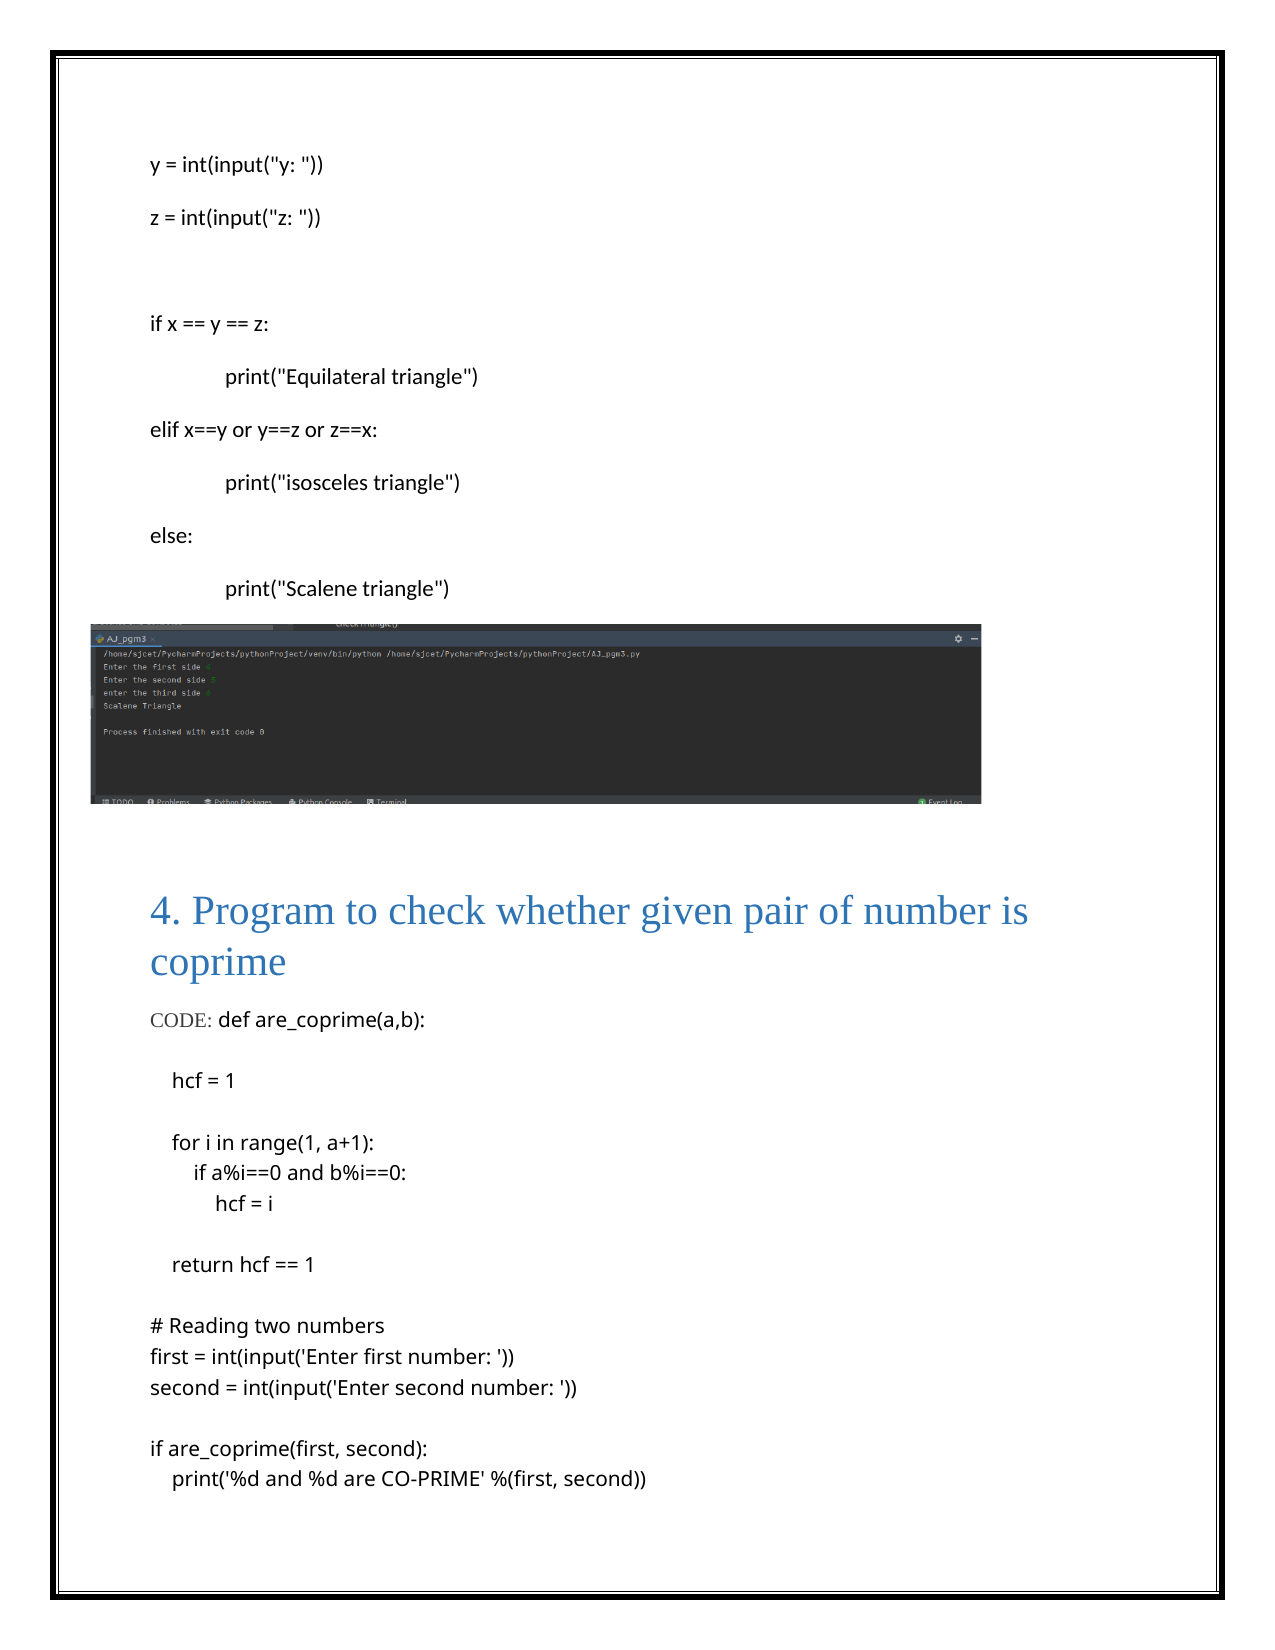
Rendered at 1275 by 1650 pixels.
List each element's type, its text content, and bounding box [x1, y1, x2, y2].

text else: [150, 521, 1125, 549]
text y = int(input("y: ")) [150, 150, 1125, 178]
text 4. Program to check whether given pair of number is coprime [150, 885, 1125, 985]
picture [90, 746, 982, 804]
text z = int(input("z: ")) [150, 203, 1125, 231]
text print("isosceles triangle") [150, 468, 1125, 496]
text print("Equilateral triangle") [150, 362, 1125, 390]
text if x == y == z: [150, 309, 1125, 337]
text CODE: def are_coprime(a,b): hcf = 1 for i in range(1, a+1): if a%i==0 and b%i==0: hcf = i return hcf == 1 # Reading two numbers first = int(input('Enter first number: ')) second = int(input('Enter second number: ')) if are_coprime(first, second): print('%d and %d are CO-PRIME' %(first, second)) [150, 1005, 1125, 1493]
text elif x==y or y==z or z==x: [150, 415, 1125, 443]
text print("Scalene triangle") [150, 574, 1125, 602]
